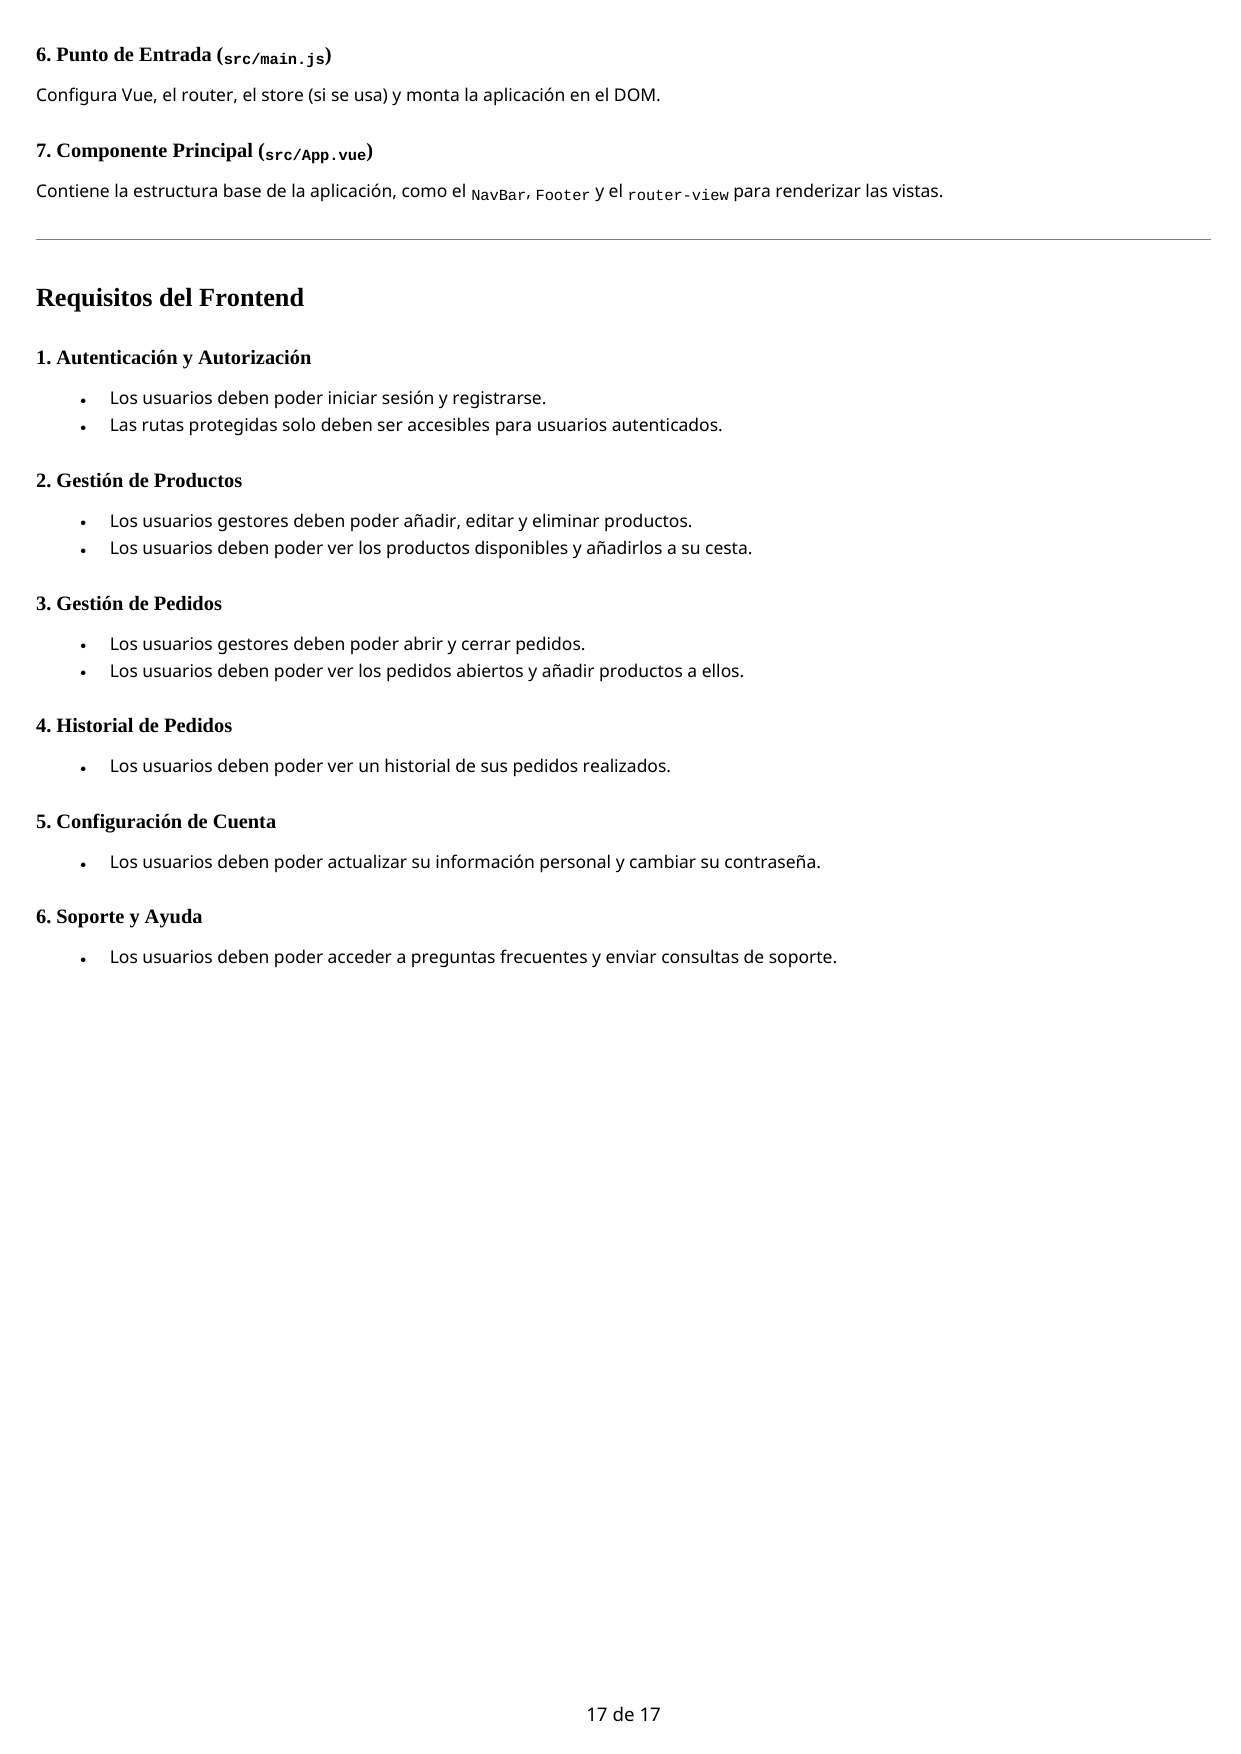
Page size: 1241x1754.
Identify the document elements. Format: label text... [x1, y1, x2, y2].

list Los usuarios deben poder iniciar sesión y registrarse. [80, 391, 1211, 418]
list Los usuarios deben poder ver los productos disponibles y añadirlos a su cesta. [80, 541, 1211, 568]
subtitle 5. Configuración de Cuenta [36, 815, 1211, 842]
list Los usuarios deben poder actualizar su información personal y cambiar su contraseña. [80, 854, 1211, 882]
subtitle 6. Punto de Entrada (src/main.js) [36, 48, 1211, 75]
subtitle 4. Historial de Pedidos [36, 720, 1211, 746]
text Configura Vue, el router, el store (si se usa) y monta la aplicación en el DOM. [36, 88, 1211, 115]
subtitle 1. Autenticación y Autorización [36, 351, 1211, 378]
list Los usuarios gestores deben poder abrir y cerrar pedidos. [80, 636, 1211, 663]
subtitle Requisitos del Frontend [36, 290, 1211, 324]
list Los usuarios gestores deben poder añadir, editar y eliminar productos. [80, 513, 1211, 541]
list Los usuarios deben poder ver un historial de sus pedidos realizados. [80, 759, 1211, 786]
subtitle 6. Soporte y Ayuda [36, 911, 1211, 938]
list Las rutas protegidas solo deben ser accesibles para usuarios autenticados. [80, 418, 1211, 445]
subtitle 7. Componente Principal (src/App.vue) [36, 144, 1211, 171]
list Los usuarios deben poder ver los pedidos abiertos y añadir productos a ellos. [80, 663, 1211, 691]
subtitle 3. Gestión de Pedidos [36, 597, 1211, 624]
list Los usuarios deben poder acceder a preguntas frecuentes y enviar consultas de soporte. [80, 950, 1211, 977]
text Contiene la estructura base de la aplicación, como el NavBar, Footer y el router-view para renderizar las vistas. [36, 183, 1211, 211]
subtitle 2. Gestión de Productos [36, 474, 1211, 501]
